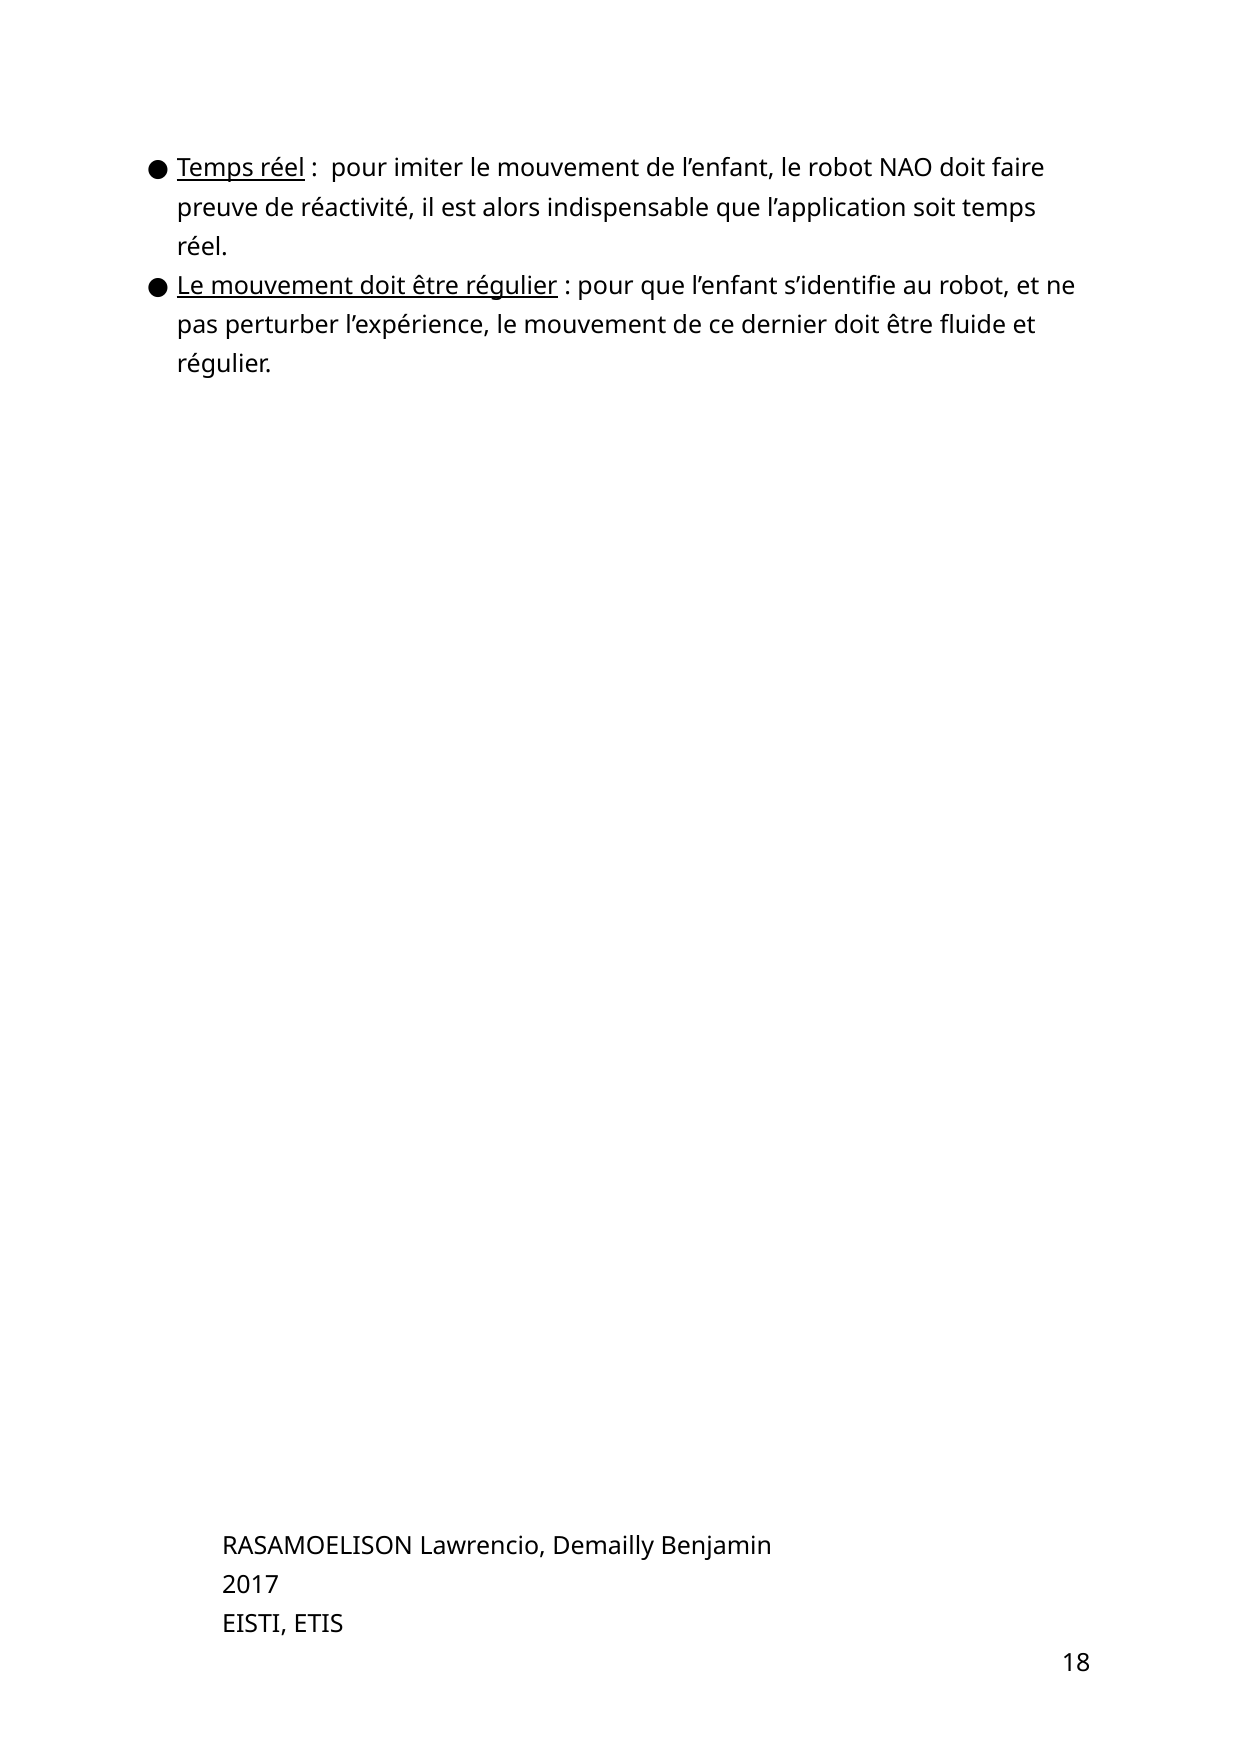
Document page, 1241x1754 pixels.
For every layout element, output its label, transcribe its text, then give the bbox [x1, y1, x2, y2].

list Temps réel : pour imiter le mouvement de l’enfant, le robot NAO doit faire preuve de réactivité, il est alors indispensable que l’application soit temps réel. [147, 150, 1090, 262]
list Le mouvement doit être régulier : pour que l’enfant s’identifie au robot, et ne pas perturber l’expérience, le mouvement de ce dernier doit être fluide et régulier. [147, 267, 1090, 380]
